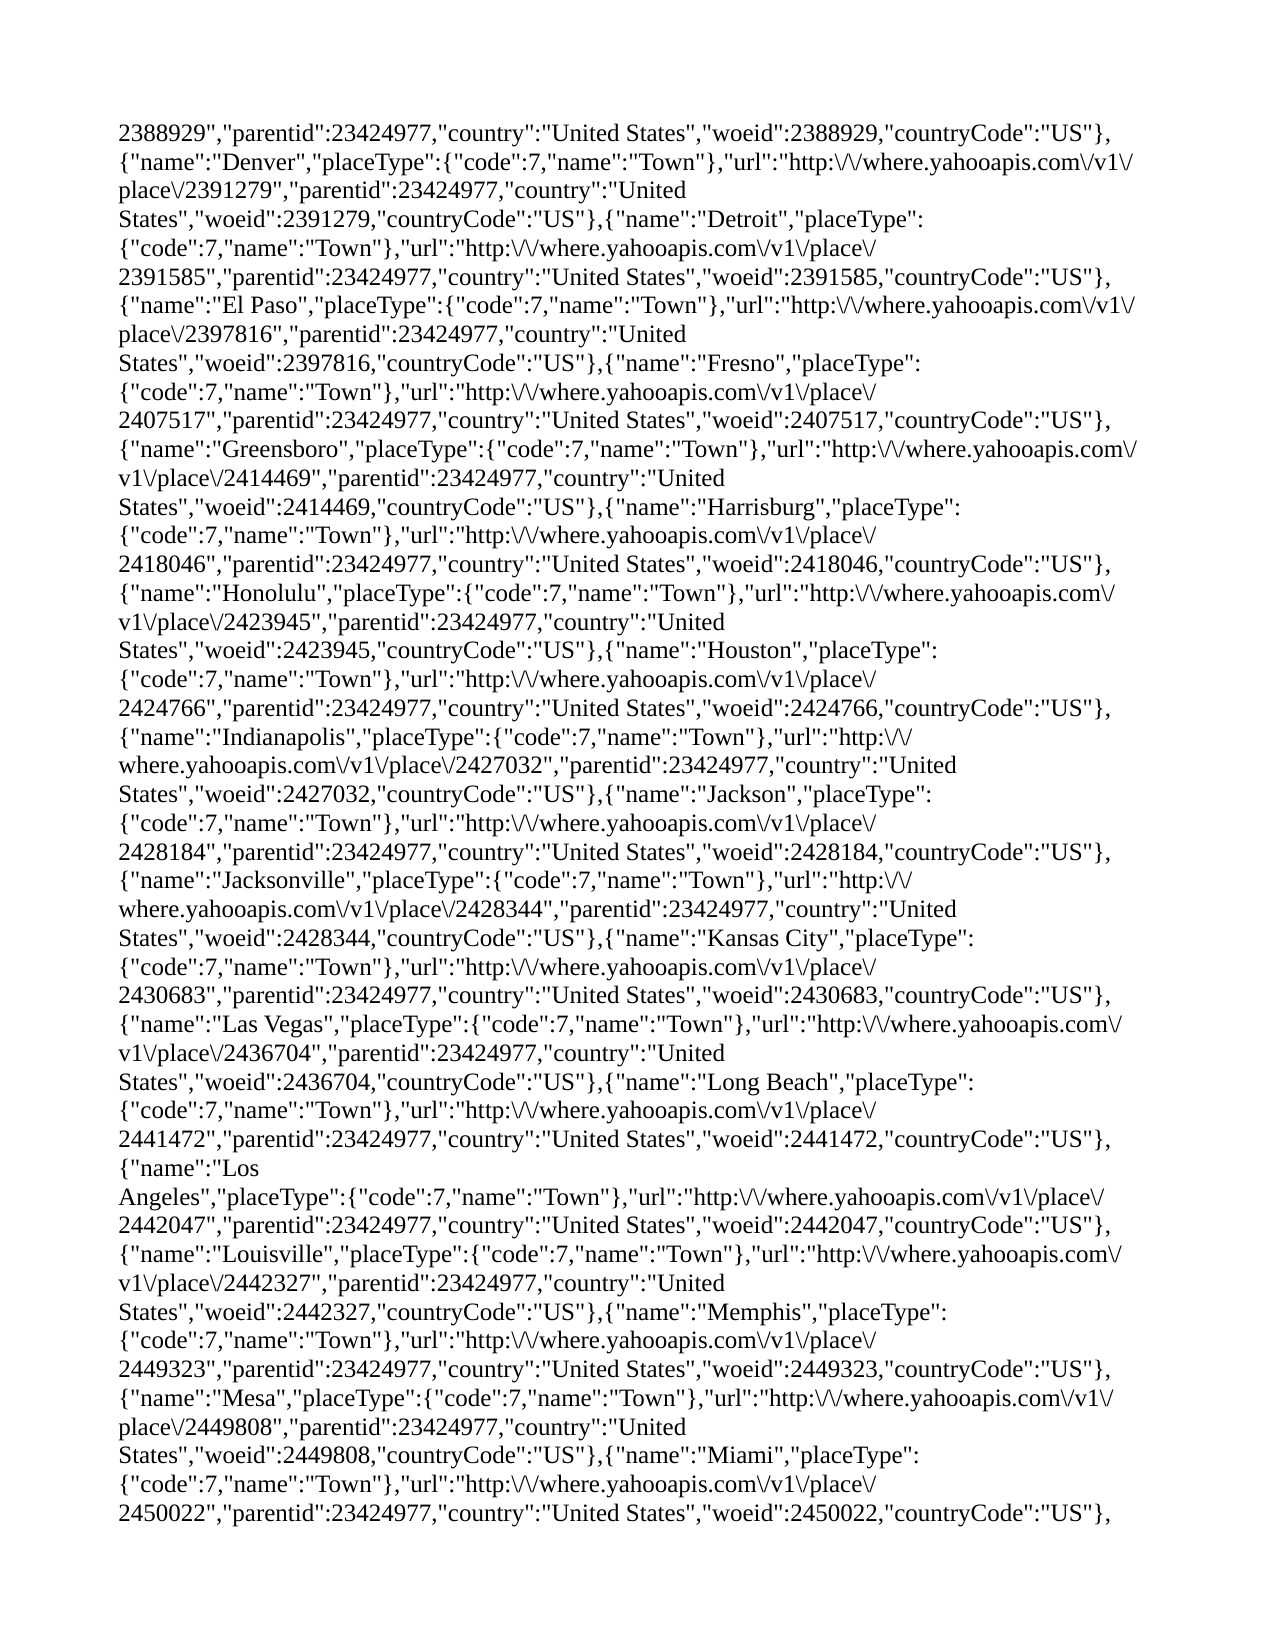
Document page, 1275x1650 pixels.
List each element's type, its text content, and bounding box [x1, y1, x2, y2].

text 2388929","parentid":23424977,"country":"United States","woeid":2388929,"countryCode":"US"},{"name":"Denver","placeType":{"code":7,"name":"Town"},"url":"http:\/\/where.yahooapis.com\/v1\/place\/2391279","parentid":23424977,"country":"United States","woeid":2391279,"countryCode":"US"},{"name":"Detroit","placeType":{"code":7,"name":"Town"},"url":"http:\/\/where.yahooapis.com\/v1\/place\/2391585","parentid":23424977,"country":"United States","woeid":2391585,"countryCode":"US"},{"name":"El Paso","placeType":{"code":7,"name":"Town"},"url":"http:\/\/where.yahooapis.com\/v1\/place\/2397816","parentid":23424977,"country":"United States","woeid":2397816,"countryCode":"US"},{"name":"Fresno","placeType":{"code":7,"name":"Town"},"url":"http:\/\/where.yahooapis.com\/v1\/place\/2407517","parentid":23424977,"country":"United States","woeid":2407517,"countryCode":"US"},{"name":"Greensboro","placeType":{"code":7,"name":"Town"},"url":"http:\/\/where.yahooapis.com\/v1\/place\/2414469","parentid":23424977,"country":"United States","woeid":2414469,"countryCode":"US"},{"name":"Harrisburg","placeType":{"code":7,"name":"Town"},"url":"http:\/\/where.yahooapis.com\/v1\/place\/2418046","parentid":23424977,"country":"United States","woeid":2418046,"countryCode":"US"},{"name":"Honolulu","placeType":{"code":7,"name":"Town"},"url":"http:\/\/where.yahooapis.com\/v1\/place\/2423945","parentid":23424977,"country":"United States","woeid":2423945,"countryCode":"US"},{"name":"Houston","placeType":{"code":7,"name":"Town"},"url":"http:\/\/where.yahooapis.com\/v1\/place\/2424766","parentid":23424977,"country":"United States","woeid":2424766,"countryCode":"US"},{"name":"Indianapolis","placeType":{"code":7,"name":"Town"},"url":"http:\/\/where.yahooapis.com\/v1\/place\/2427032","parentid":23424977,"country":"United States","woeid":2427032,"countryCode":"US"},{"name":"Jackson","placeType":{"code":7,"name":"Town"},"url":"http:\/\/where.yahooapis.com\/v1\/place\/2428184","parentid":23424977,"country":"United States","woeid":2428184,"countryCode":"US"},{"name":"Jacksonville","placeType":{"code":7,"name":"Town"},"url":"http:\/\/where.yahooapis.com\/v1\/place\/2428344","parentid":23424977,"country":"United States","woeid":2428344,"countryCode":"US"},{"name":"Kansas City","placeType":{"code":7,"name":"Town"},"url":"http:\/\/where.yahooapis.com\/v1\/place\/2430683","parentid":23424977,"country":"United States","woeid":2430683,"countryCode":"US"},{"name":"Las Vegas","placeType":{"code":7,"name":"Town"},"url":"http:\/\/where.yahooapis.com\/v1\/place\/2436704","parentid":23424977,"country":"United States","woeid":2436704,"countryCode":"US"},{"name":"Long Beach","placeType":{"code":7,"name":"Town"},"url":"http:\/\/where.yahooapis.com\/v1\/place\/2441472","parentid":23424977,"country":"United States","woeid":2441472,"countryCode":"US"},{"name":"Los Angeles","placeType":{"code":7,"name":"Town"},"url":"http:\/\/where.yahooapis.com\/v1\/place\/2442047","parentid":23424977,"country":"United States","woeid":2442047,"countryCode":"US"},{"name":"Louisville","placeType":{"code":7,"name":"Town"},"url":"http:\/\/where.yahooapis.com\/v1\/place\/2442327","parentid":23424977,"country":"United States","woeid":2442327,"countryCode":"US"},{"name":"Memphis","placeType":{"code":7,"name":"Town"},"url":"http:\/\/where.yahooapis.com\/v1\/place\/2449323","parentid":23424977,"country":"United States","woeid":2449323,"countryCode":"US"},{"name":"Mesa","placeType":{"code":7,"name":"Town"},"url":"http:\/\/where.yahooapis.com\/v1\/place\/2449808","parentid":23424977,"country":"United States","woeid":2449808,"countryCode":"US"},{"name":"Miami","placeType":{"code":7,"name":"Town"},"url":"http:\/\/where.yahooapis.com\/v1\/place\/2450022","parentid":23424977,"country":"United States","woeid":2450022,"countryCode":"US"}, [118, 118, 1157, 1527]
